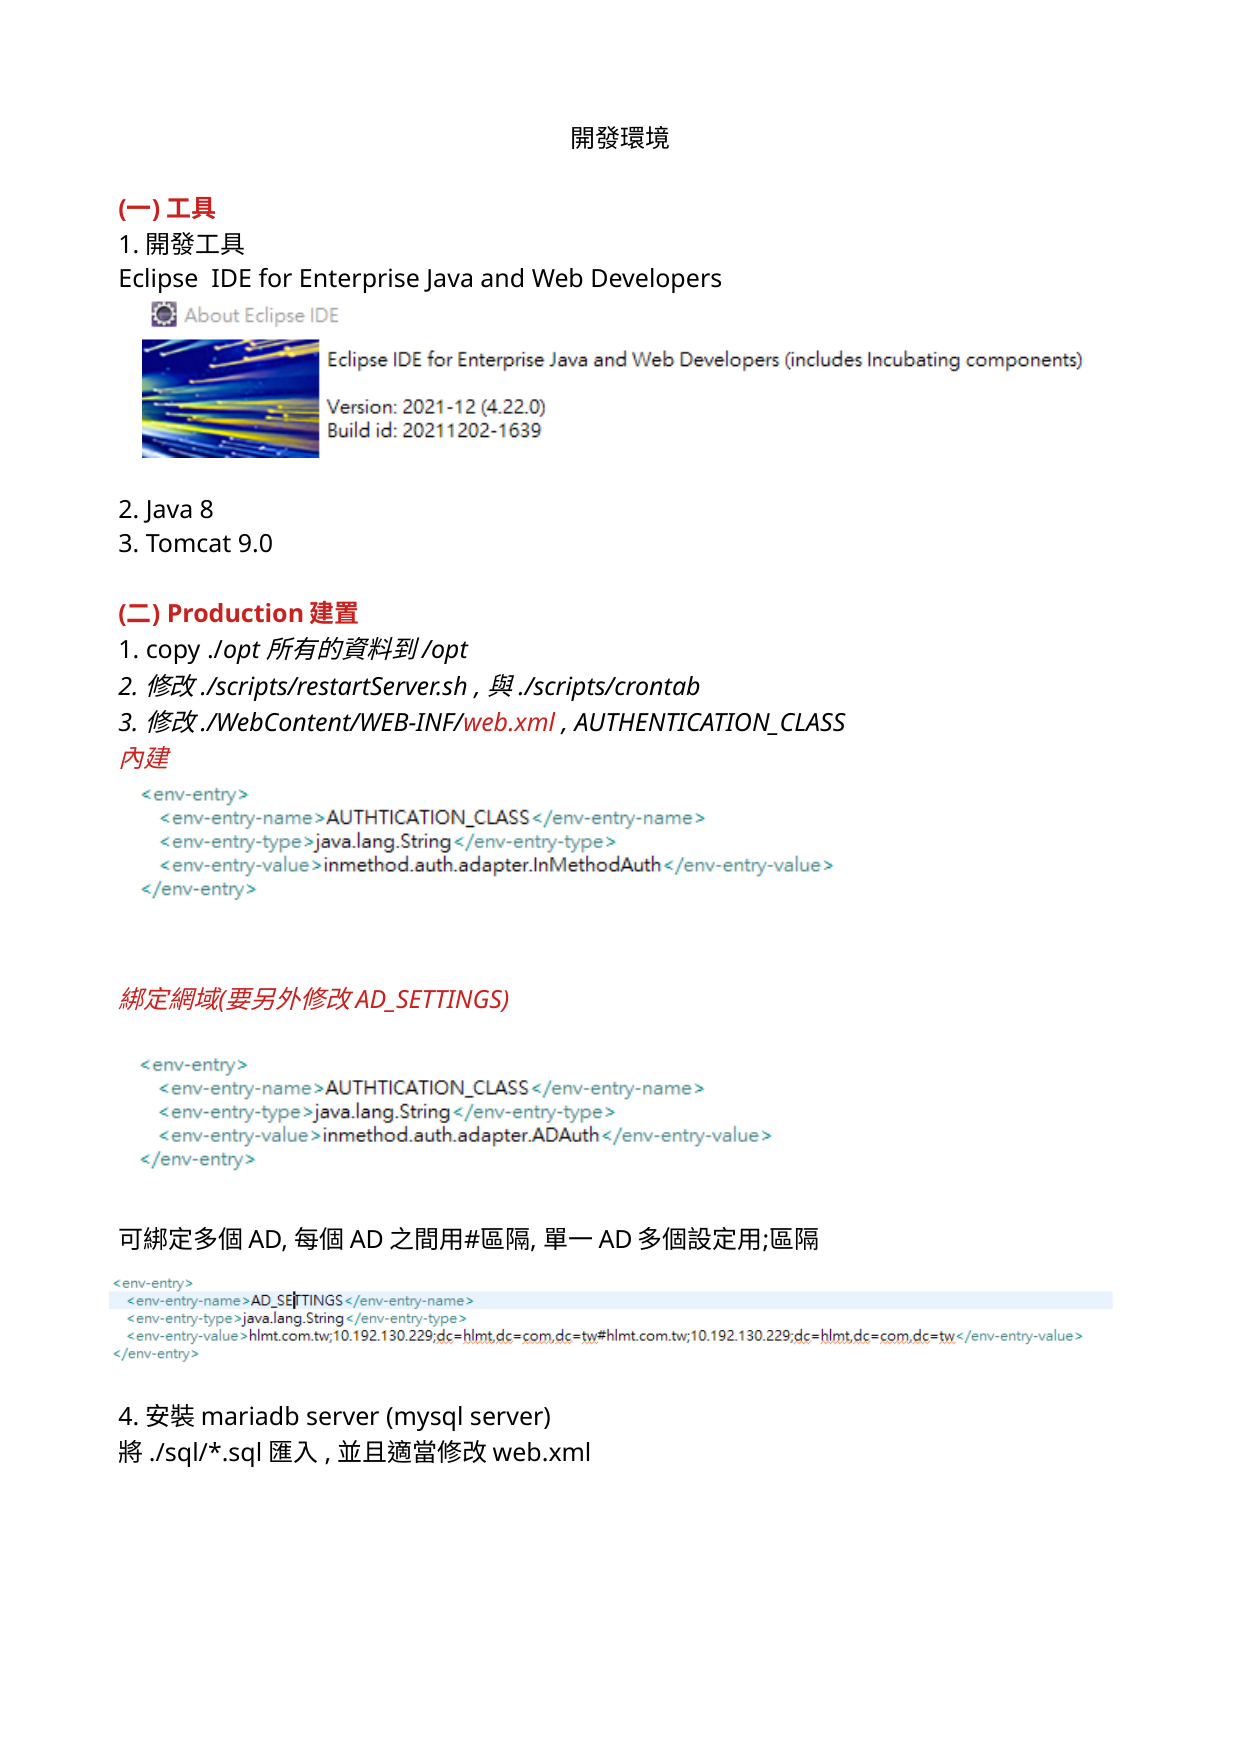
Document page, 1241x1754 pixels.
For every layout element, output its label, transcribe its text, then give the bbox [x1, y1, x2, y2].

text 4. 安裝mariadb server (mysql server) [118, 1397, 1122, 1433]
text 2. 修改 ./scripts/restartServer.sh , 與 ./scripts/crontab [118, 666, 1122, 702]
text (二) Production建置 [118, 594, 1122, 630]
text 可綁定多個AD, 每個AD之間用#區隔, 單一AD多個設定用;區隔 [118, 1220, 1122, 1256]
text Eclipse IDE for Enterprise Java and Web Developers [118, 261, 1122, 295]
text 1. 開發工具 [118, 225, 1122, 261]
picture [122, 785, 865, 908]
text 綁定網域(要另外修改AD_SETTINGS) [118, 979, 1122, 1016]
text 3. 修改 ./WebContent/WEB-INF/web.xml , AUTHENTICATION_CLASS [118, 702, 1122, 739]
text 1. copy ./opt 所有的資料到 /opt [118, 630, 1122, 666]
text 3. Tomcat 9.0 [118, 526, 1122, 560]
text 內建 [118, 739, 1122, 775]
text (一) 工具 [118, 188, 1122, 225]
text 將 ./sql/*.sql 匯入 , 並且適當修改web.xml [118, 1433, 1122, 1469]
picture [121, 1057, 822, 1175]
text 開發環境 [118, 118, 1122, 154]
picture [142, 295, 1099, 458]
picture [108, 1275, 1113, 1363]
text 2. Java 8 [118, 492, 1122, 526]
